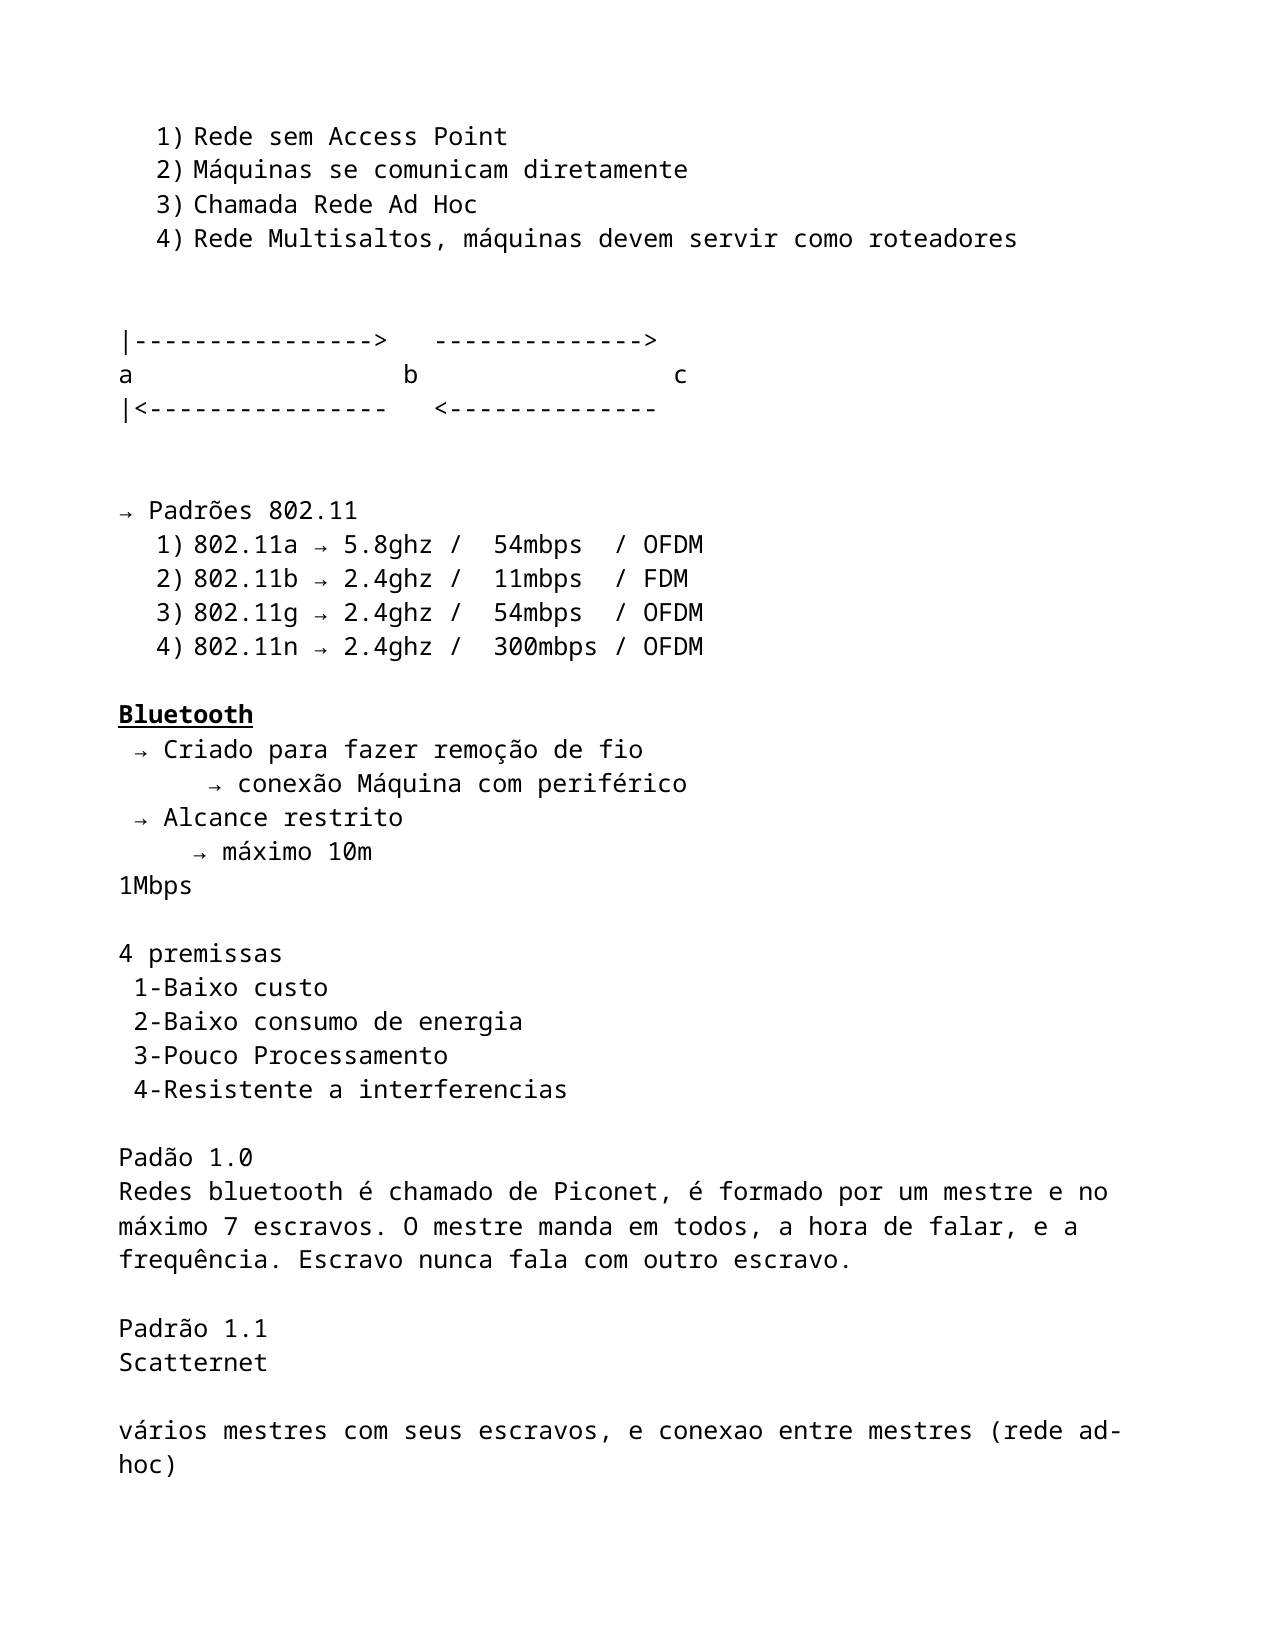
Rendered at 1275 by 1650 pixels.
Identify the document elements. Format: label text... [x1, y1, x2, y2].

text → Alcance restrito [118, 799, 1157, 833]
list 802.11n → 2.4ghz / 300mbps / OFDM [156, 629, 1157, 663]
text → conexão Máquina com periférico [118, 765, 1157, 799]
list Rede Multisaltos, máquinas devem servir como roteadores [156, 220, 1157, 254]
text a b c [118, 357, 1157, 391]
text 4 premissas [118, 936, 1157, 970]
text 2-Baixo consumo de energia [118, 1004, 1157, 1038]
text 4-Resistente a interferencias [118, 1072, 1157, 1106]
text |<---------------- <-------------- [118, 391, 1157, 425]
text Scatternet [118, 1344, 1157, 1378]
text → máximo 10m [118, 833, 1157, 867]
text 1-Baixo custo [118, 970, 1157, 1004]
list 802.11a → 5.8ghz / 54mbps / OFDM [156, 527, 1157, 561]
text → Criado para fazer remoção de fio [118, 731, 1157, 765]
list 802.11g → 2.4ghz / 54mbps / OFDM [156, 595, 1157, 629]
text Padrão 1.1 [118, 1310, 1157, 1344]
list Rede sem Access Point [156, 118, 1157, 152]
text Bluetooth [118, 697, 1157, 731]
text |----------------> --------------> [118, 322, 1157, 357]
list 802.11b → 2.4ghz / 11mbps / FDM [156, 561, 1157, 595]
list Chamada Rede Ad Hoc [156, 186, 1157, 220]
text 3-Pouco Processamento [118, 1038, 1157, 1072]
text vários mestres com seus escravos, e conexao entre mestres (rede ad-hoc) [118, 1412, 1157, 1481]
list Máquinas se comunicam diretamente [156, 152, 1157, 186]
text Padão 1.0 [118, 1140, 1157, 1174]
text → Padrões 802.11 [118, 493, 1157, 527]
text Redes bluetooth é chamado de Piconet, é formado por um mestre e no máximo 7 escravos. O mestre manda em todos, a hora de falar, e a frequência. Escravo nunca fala com outro escravo. [118, 1174, 1157, 1276]
text 1Mbps [118, 867, 1157, 902]
